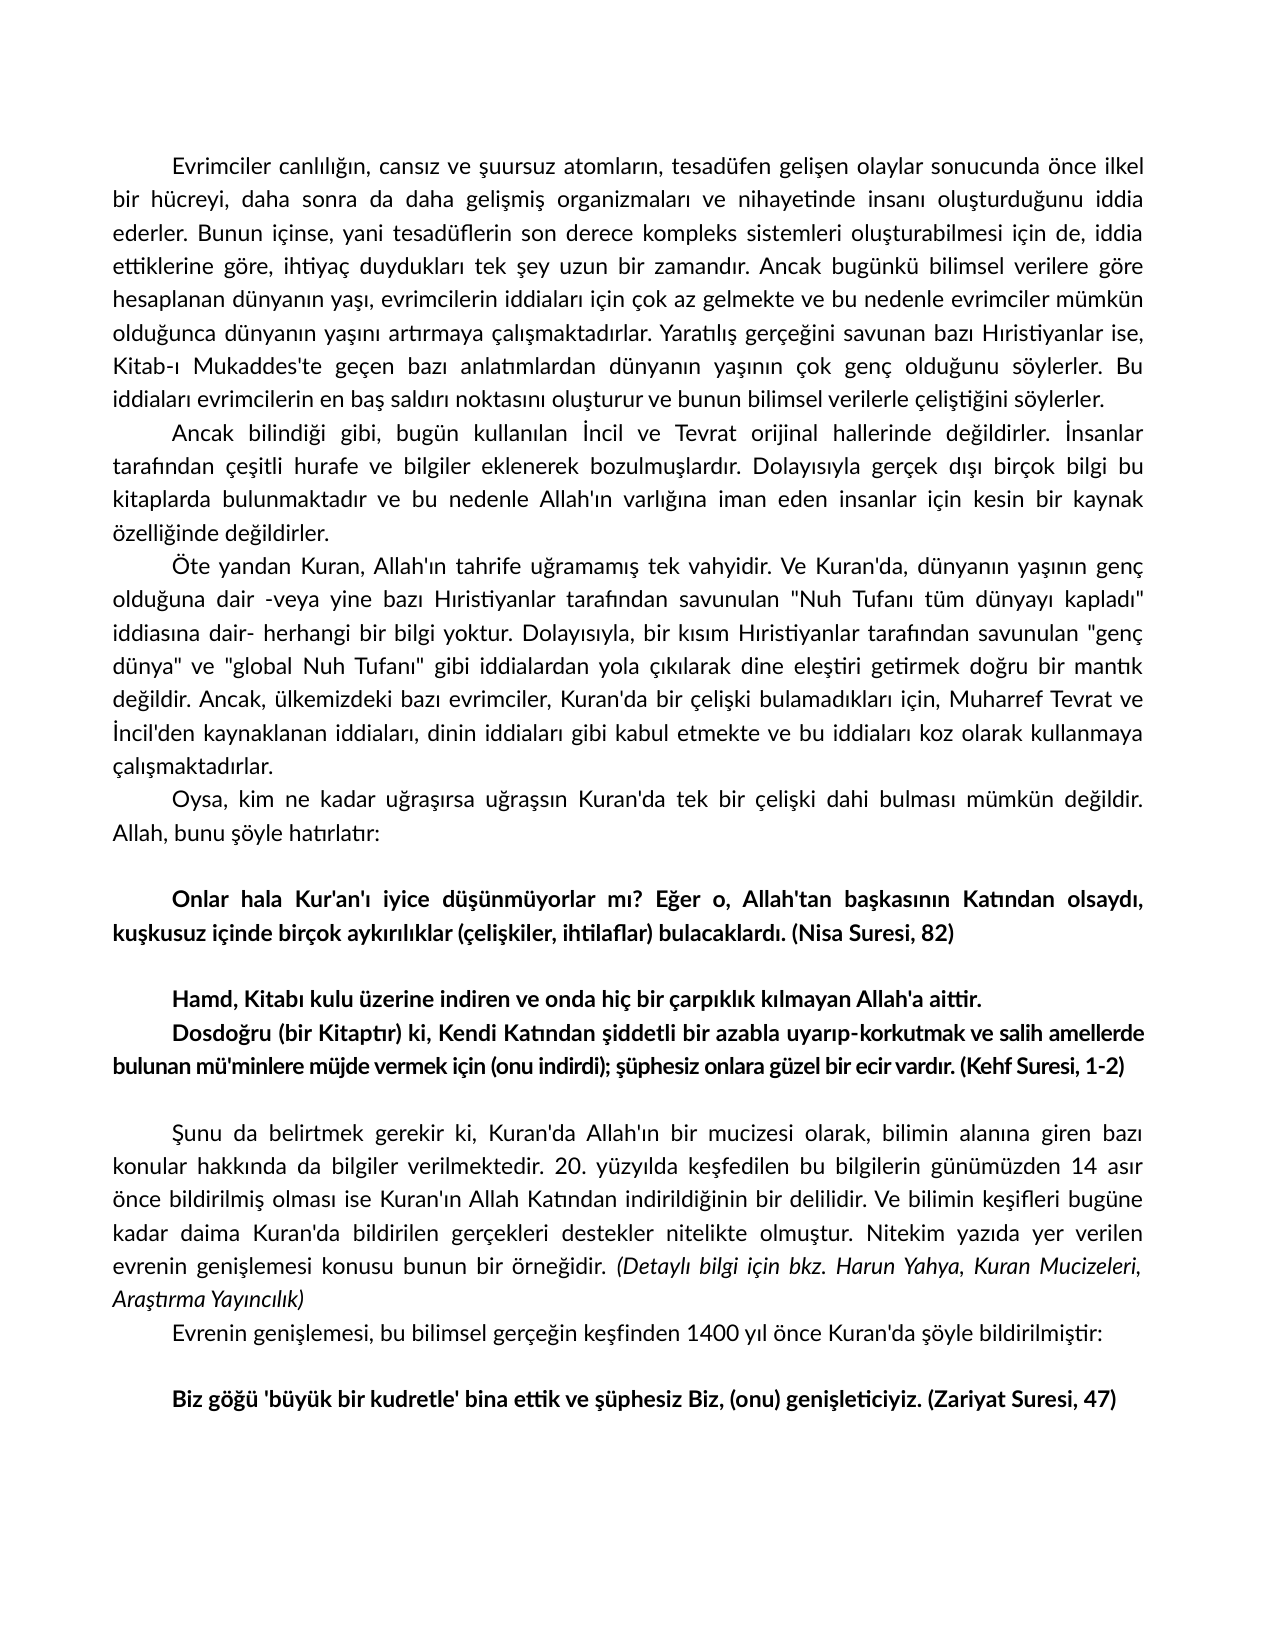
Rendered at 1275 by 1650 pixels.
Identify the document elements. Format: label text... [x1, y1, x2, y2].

text Öte yandan Kuran, Allah'ın tahrife uğramamış tek vahyidir. Ve Kuran'da, dünyanın yaşının genç olduğuna dair -veya yine bazı Hıristiyanlar tarafından savunulan "Nuh Tufanı tüm dünyayı kapladı" iddiasına dair- herhangi bir bilgi yoktur. Dolayısıyla, bir kısım Hıristiyanlar tarafından savunulan "genç dünya" ve "global Nuh Tufanı" gibi iddialardan yola çıkılarak dine eleştiri getirmek doğru bir mantık değildir. Ancak, ülkemizdeki bazı evrimciler, Kuran'da bir çelişki bulamadıkları için, Muharref Tevrat ve İncil'den kaynaklanan iddiaları, dinin iddiaları gibi kabul etmekte ve bu iddiaları koz olarak kullanmaya çalışmaktadırlar. [112, 548, 1145, 781]
text Evrimciler canlılığın, cansız ve şuursuz atomların, tesadüfen gelişen olaylar sonucunda önce ilkel bir hücreyi, daha sonra da daha gelişmiş organizmaları ve nihayetinde insanı oluşturduğunu iddia ederler. Bunun içinse, yani tesadüflerin son derece kompleks sistemleri oluşturabilmesi için de, iddia ettiklerine göre, ihtiyaç duydukları tek şey uzun bir zamandır. Ancak bugünkü bilimsel verilere göre hesaplanan dünyanın yaşı, evrimcilerin iddiaları için çok az gelmekte ve bu nedenle evrimciler mümkün olduğunca dünyanın yaşını artırmaya çalışmaktadırlar. Yaratılış gerçeğini savunan bazı Hıristiyanlar ise, Kitab-ı Mukaddes'te geçen bazı anlatımlardan dünyanın yaşının çok genç olduğunu söylerler. Bu iddiaları evrimcilerin en baş saldırı noktasını oluşturur ve bunun bilimsel verilerle çeliştiğini söylerler. [112, 148, 1145, 414]
text Şunu da belirtmek gerekir ki, Kuran'da Allah'ın bir mucizesi olarak, bilimin alanına giren bazı konular hakkında da bilgiler verilmektedir. 20. yüzyılda keşfedilen bu bilgilerin günümüzden 14 asır önce bildirilmiş olması ise Kuran'ın Allah Katından indirildiğinin bir delilidir. Ve bilimin keşifleri bugüne kadar daima Kuran'da bildirilen gerçekleri destekler nitelikte olmuştur. Nitekim yazıda yer verilen evrenin genişlemesi konusu bunun bir örneğidir. (Detaylı bilgi için bkz. Harun Yahya, Kuran Mucizeleri, Araştırma Yayıncılık) [112, 1114, 1145, 1314]
text Evrenin genişlemesi, bu bilimsel gerçeğin keşfinden 1400 yıl önce Kuran'da şöyle bildirilmiştir: [112, 1314, 1145, 1348]
text Onlar hala Kur'an'ı iyice düşünmüyorlar mı? Eğer o, Allah'tan başkasının Katından olsaydı, kuşkusuz içinde birçok aykırılıklar (çelişkiler, ihtilaflar) bulacaklardı. (Nisa Suresi, 82) [112, 881, 1145, 948]
text Hamd, Kitabı kulu üzerine indiren ve onda hiç bir çarpıklık kılmayan Allah'a aittir. [112, 981, 1145, 1014]
text Dosdoğru (bir Kitaptır) ki, Kendi Katından şiddetli bir azabla uyarıp-korkutmak ve salih amellerde bulunan mü'minlere müjde vermek için (onu indirdi); şüphesiz onlara güzel bir ecir vardır. (Kehf Suresi, 1-2) [112, 1014, 1145, 1081]
text Biz göğü 'büyük bir kudretle' bina ettik ve şüphesiz Biz, (onu) genişleticiyiz. (Zariyat Suresi, 47) [112, 1381, 1145, 1414]
text Ancak bilindiği gibi, bugün kullanılan İncil ve Tevrat orijinal hallerinde değildirler. İnsanlar tarafından çeşitli hurafe ve bilgiler eklenerek bozulmuşlardır. Dolayısıyla gerçek dışı birçok bilgi bu kitaplarda bulunmaktadır ve bu nedenle Allah'ın varlığına iman eden insanlar için kesin bir kaynak özelliğinde değildirler. [112, 414, 1145, 548]
text Oysa, kim ne kadar uğraşırsa uğraşsın Kuran'da tek bir çelişki dahi bulması mümkün değildir. Allah, bunu şöyle hatırlatır: [112, 781, 1145, 848]
